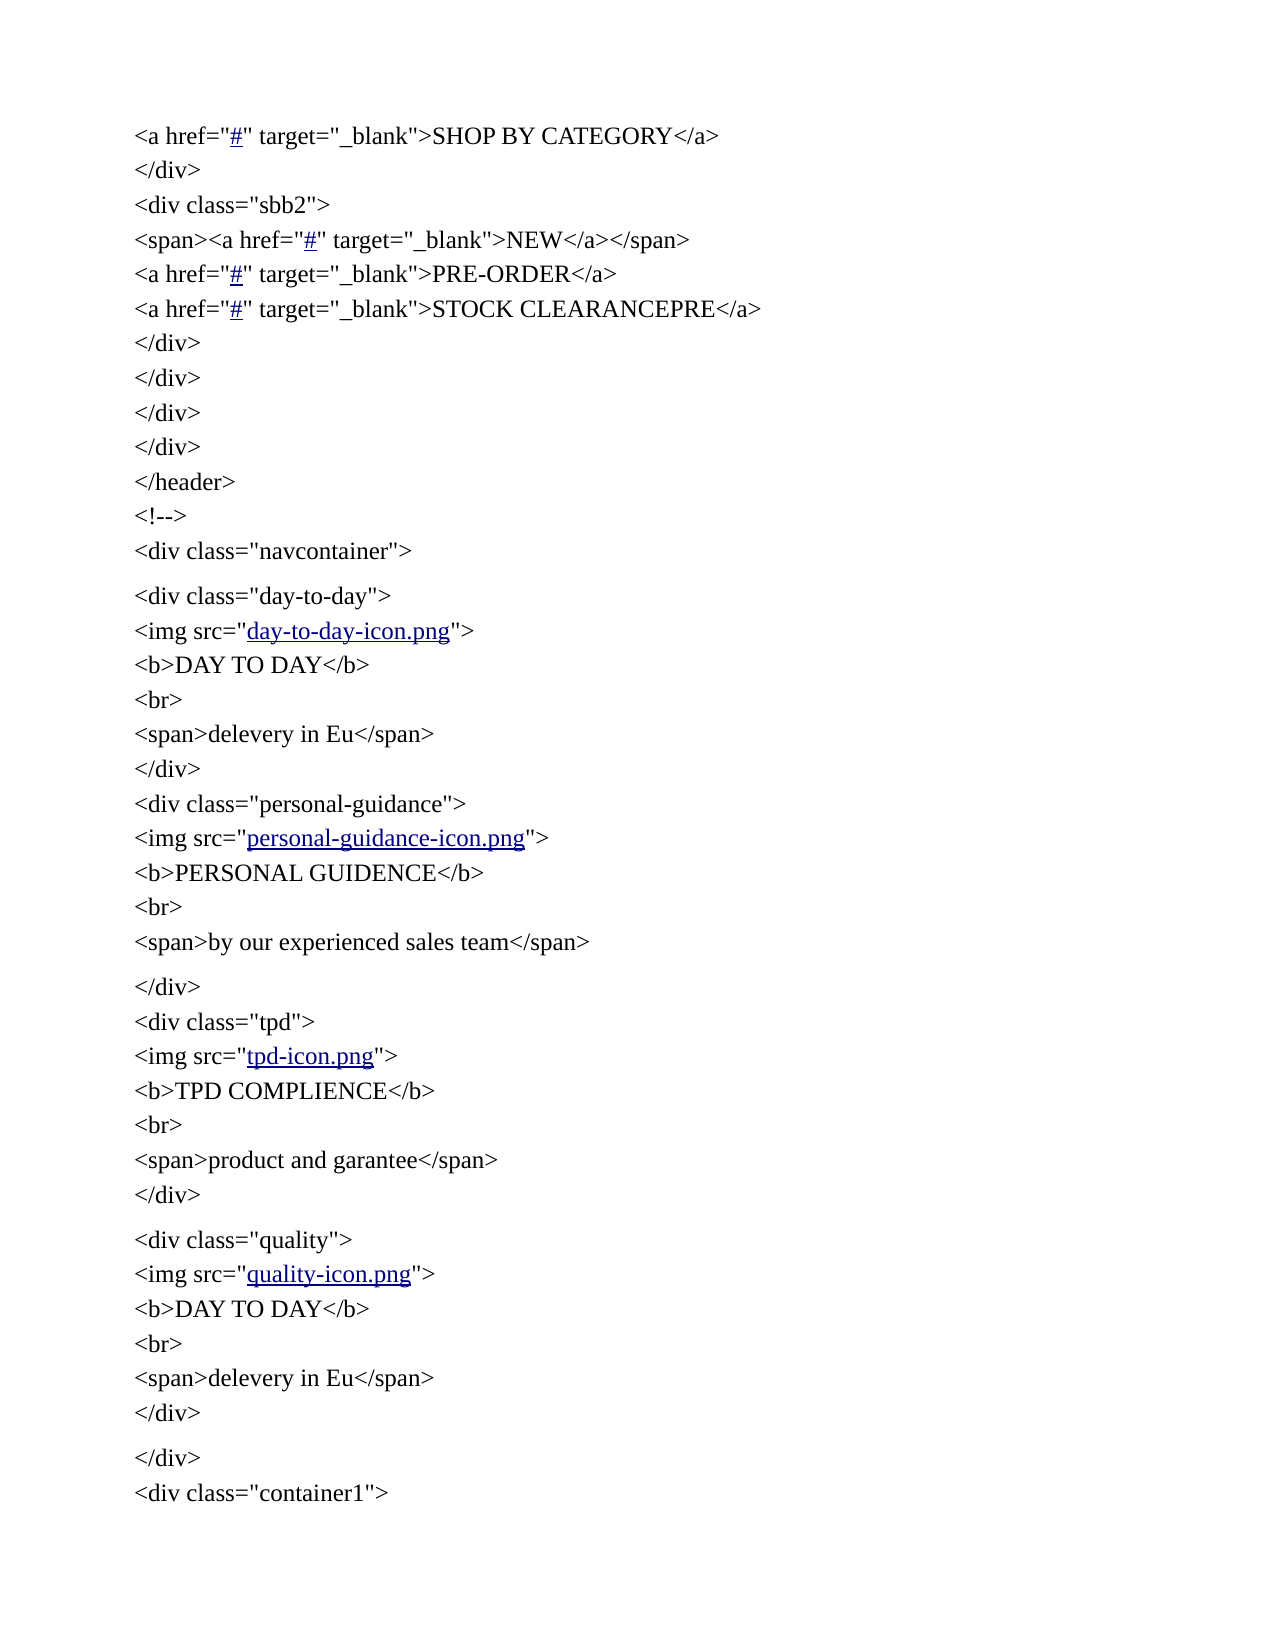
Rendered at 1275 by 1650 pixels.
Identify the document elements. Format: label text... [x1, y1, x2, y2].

table_cell </header> [131, 464, 1157, 498]
table_cell [118, 222, 131, 256]
table_cell [118, 291, 131, 326]
table_cell [118, 1475, 131, 1509]
table_cell <div class="tpd"> [131, 1004, 1157, 1038]
table_cell [118, 360, 131, 395]
table_cell </div> [131, 153, 1157, 187]
table_cell <a href="#" target="_blank">STOCK CLEARANCEPRE</a> [131, 291, 1157, 326]
table_cell [118, 717, 131, 751]
table_cell [118, 568, 131, 578]
table_cell <div class="container1"> [131, 1475, 1157, 1509]
table_cell <br> [131, 890, 1157, 924]
table_cell <b>TPD COMPLIENCE</b> [131, 1073, 1157, 1108]
table_cell <img src="personal-guidance-icon.png"> [131, 820, 1157, 855]
table_cell [131, 568, 1157, 578]
table_cell </div> [131, 1395, 1157, 1429]
table_cell [118, 890, 131, 924]
table_cell <span>by our experienced sales team</span> [131, 924, 1157, 959]
table_cell </div> [131, 395, 1157, 429]
table_cell <div class="quality"> [131, 1222, 1157, 1257]
table_cell [118, 751, 131, 786]
table_cell [118, 613, 131, 647]
table_cell [118, 820, 131, 855]
table_cell [118, 969, 131, 1004]
table_cell <span>product and garantee</span> [131, 1142, 1157, 1177]
table_cell </div> [131, 326, 1157, 360]
table_cell [118, 1073, 131, 1108]
table_cell [118, 648, 131, 682]
table_cell [118, 1430, 131, 1440]
table_cell [118, 429, 131, 464]
table_cell [118, 1360, 131, 1395]
table_cell [118, 682, 131, 717]
table_cell [118, 326, 131, 360]
table_cell [118, 1142, 131, 1177]
table_cell <span>delevery in Eu</span> [131, 717, 1157, 751]
table_cell </div> [131, 1177, 1157, 1211]
table_cell <div class="navcontainer"> [131, 533, 1157, 568]
table_cell [118, 855, 131, 889]
table_cell [118, 499, 131, 533]
table_cell <div class="sbb2"> [131, 187, 1157, 222]
table_cell [118, 959, 131, 969]
table_cell <a href="#" target="_blank">SHOP BY CATEGORY</a> [131, 118, 1157, 153]
table_cell </div> [131, 429, 1157, 464]
table_cell <div class="day-to-day"> [131, 578, 1157, 613]
table_cell [118, 153, 131, 187]
table_cell </div> [131, 360, 1157, 395]
table_cell <!--> [131, 499, 1157, 533]
table_cell <span>delevery in Eu</span> [131, 1360, 1157, 1395]
table_cell <br> [131, 1326, 1157, 1360]
table_cell [118, 1039, 131, 1073]
table_cell [118, 118, 131, 153]
table_cell <a href="#" target="_blank">PRE-ORDER</a> [131, 256, 1157, 291]
table_cell <div class="personal-guidance"> [131, 786, 1157, 820]
table_cell [118, 1222, 131, 1257]
table_cell <br> [131, 1108, 1157, 1142]
table_cell <img src="day-to-day-icon.png"> [131, 613, 1157, 647]
table_cell [131, 1211, 1157, 1222]
table_cell [118, 533, 131, 568]
table_cell [118, 786, 131, 820]
table_cell [131, 959, 1157, 969]
table_cell [118, 1108, 131, 1142]
table_cell [131, 1430, 1157, 1440]
table_cell <br> [131, 682, 1157, 717]
table_cell </div> [131, 1440, 1157, 1475]
table_cell [118, 924, 131, 959]
table_cell [118, 1395, 131, 1429]
table_cell [118, 464, 131, 498]
table_cell <b>DAY TO DAY</b> [131, 1291, 1157, 1326]
table_cell [118, 187, 131, 222]
table_cell [118, 1440, 131, 1475]
table_cell [118, 1004, 131, 1038]
table_cell [118, 256, 131, 291]
table_cell [118, 395, 131, 429]
table_cell [118, 1326, 131, 1360]
table_cell </div> [131, 969, 1157, 1004]
table_cell [118, 1177, 131, 1211]
table_cell <img src="quality-icon.png"> [131, 1257, 1157, 1291]
table_cell <span><a href="#" target="_blank">NEW</a></span> [131, 222, 1157, 256]
table_cell [118, 1211, 131, 1222]
table_cell [118, 578, 131, 613]
table_cell <img src="tpd-icon.png"> [131, 1039, 1157, 1073]
table_cell <b>PERSONAL GUIDENCE</b> [131, 855, 1157, 889]
table_cell [118, 1257, 131, 1291]
table_cell <b>DAY TO DAY</b> [131, 648, 1157, 682]
table_cell [118, 1291, 131, 1326]
table_cell </div> [131, 751, 1157, 786]
